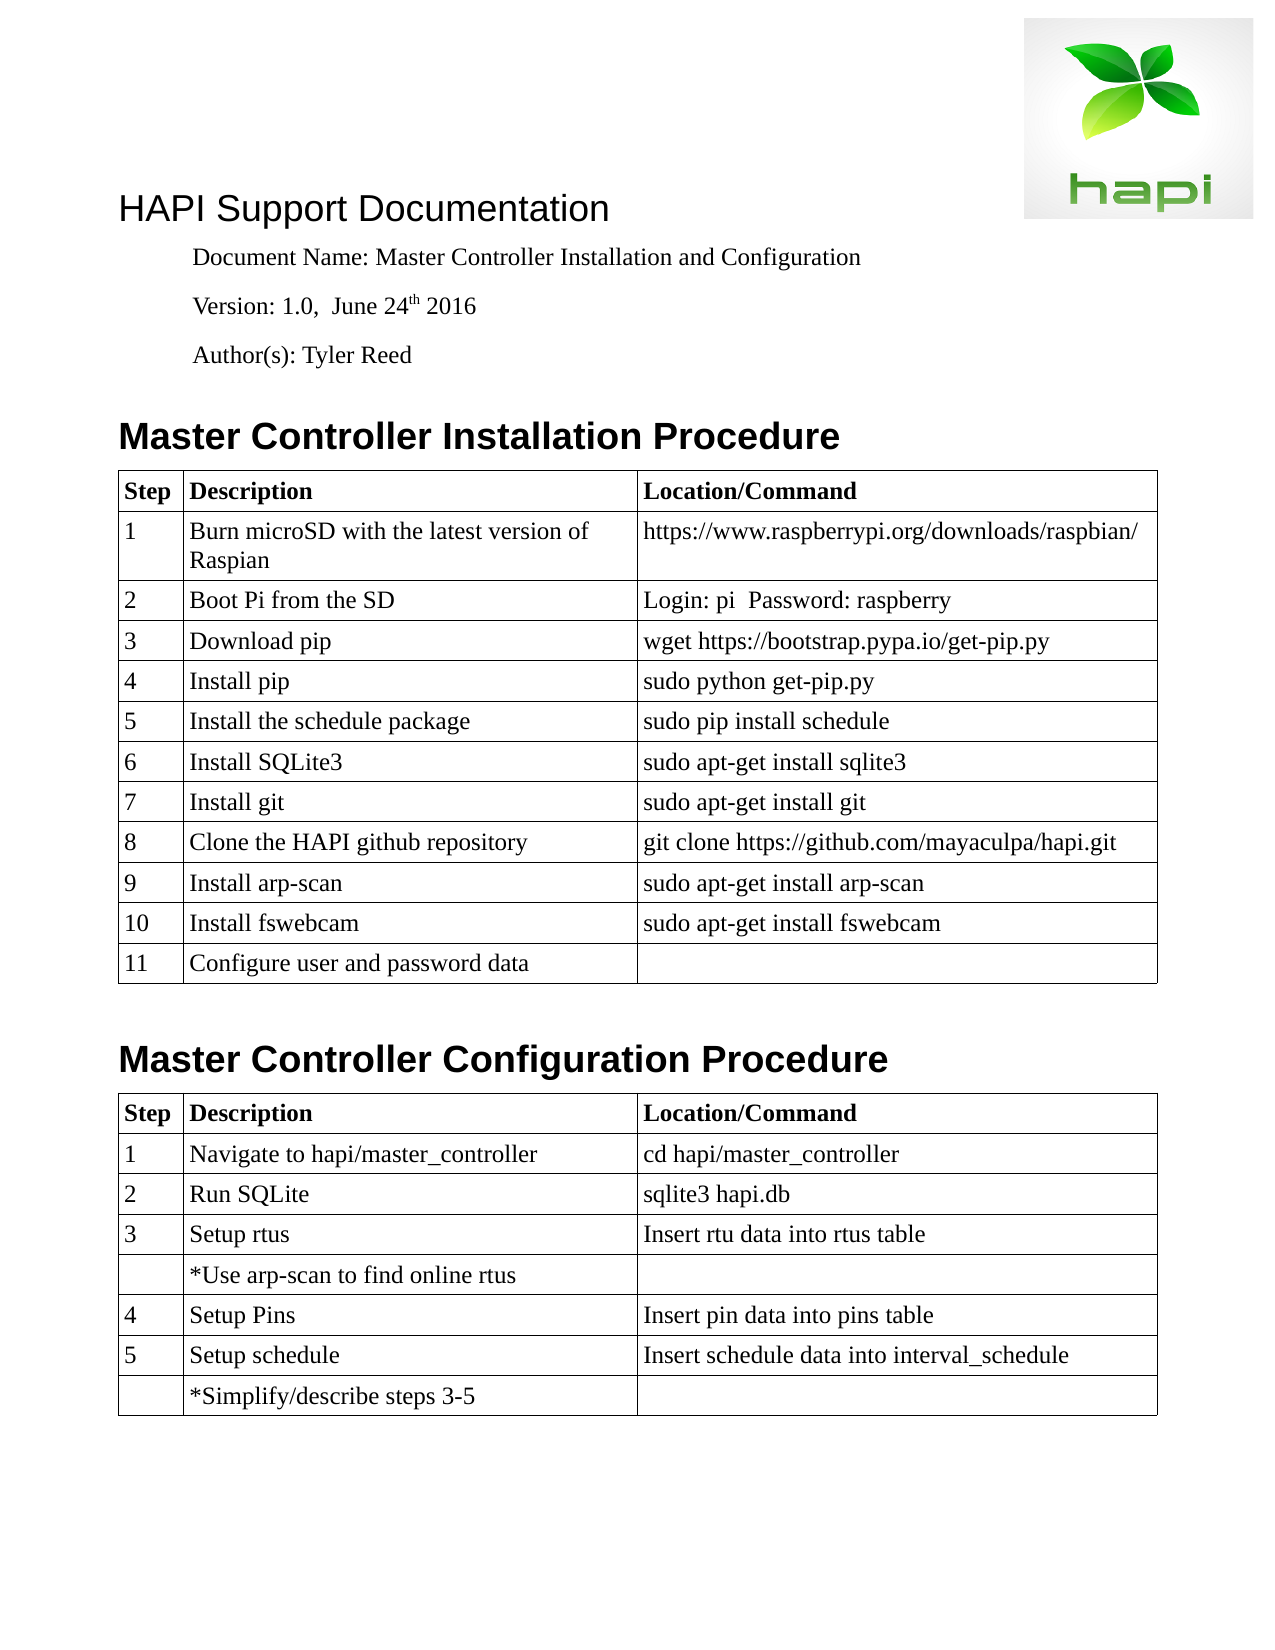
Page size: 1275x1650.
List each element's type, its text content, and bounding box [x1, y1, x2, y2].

table_header Location/Command [638, 1094, 1157, 1133]
table_cell Insert rtu data into rtus table [638, 1215, 1157, 1254]
table_cell [119, 1255, 183, 1294]
table_cell 4 [119, 1295, 183, 1334]
table_header Description [184, 471, 637, 511]
subtitle Master Controller Configuration Procedure [118, 1037, 1157, 1080]
subtitle Master Controller Installation Procedure [118, 414, 1157, 458]
table_cell 8 [119, 822, 183, 862]
table_cell *Simplify/describe steps 3-5 [184, 1376, 637, 1415]
table_cell sudo apt-get install fswebcam [638, 903, 1157, 942]
table_cell 3 [119, 621, 183, 660]
table_cell sudo apt-get install sqlite3 [638, 742, 1157, 781]
table_cell Install git [184, 782, 637, 821]
table_cell Insert pin data into pins table [638, 1295, 1157, 1334]
table_cell sudo apt-get install arp-scan [638, 863, 1157, 902]
table_cell [119, 1376, 183, 1415]
table_cell *Use arp-scan to find online rtus [184, 1255, 637, 1294]
table_cell Login: pi Password: raspberry [638, 581, 1157, 620]
table_cell Insert schedule data into interval_schedule [638, 1336, 1157, 1375]
table_cell 2 [119, 1174, 183, 1214]
table_header Step [119, 1094, 183, 1133]
table_cell sudo pip install schedule [638, 702, 1157, 741]
table_cell sudo python get-pip.py [638, 661, 1157, 701]
table_cell Boot Pi from the SD [184, 581, 637, 620]
table_cell 1 [119, 512, 183, 579]
table_cell Navigate to hapi/master_controller [184, 1134, 637, 1173]
table_cell git clone https://github.com/mayaculpa/hapi.git [638, 822, 1157, 862]
table_cell Download pip [184, 621, 637, 660]
table_cell Setup rtus [184, 1215, 637, 1254]
table_cell Run SQLite [184, 1174, 637, 1214]
table_header Step [119, 471, 183, 511]
text Version: 1.0, June 24th 2016 [192, 291, 1157, 320]
table_cell Clone the HAPI github repository [184, 822, 637, 862]
table_cell cd hapi/master_controller [638, 1134, 1157, 1173]
table_cell 6 [119, 742, 183, 781]
table_cell sqlite3 hapi.db [638, 1174, 1157, 1214]
table_cell Install SQLite3 [184, 742, 637, 781]
table_cell 2 [119, 581, 183, 620]
table_cell 4 [119, 661, 183, 701]
table_header Description [184, 1094, 637, 1133]
table_cell Burn microSD with the latest version of Raspian [184, 512, 637, 579]
table_cell sudo apt-get install git [638, 782, 1157, 821]
table_cell [638, 944, 1157, 983]
table_cell Setup schedule [184, 1336, 637, 1375]
table_cell https://www.raspberrypi.org/downloads/raspbian/ [638, 512, 1157, 579]
table_cell 5 [119, 1336, 183, 1375]
table_cell Install pip [184, 661, 637, 701]
text Document Name: Master Controller Installation and Configuration [192, 242, 1157, 271]
table_header Location/Command [638, 471, 1157, 511]
table_cell 3 [119, 1215, 183, 1254]
table_cell 7 [119, 782, 183, 821]
table_cell 10 [119, 903, 183, 942]
picture [1024, 18, 1254, 219]
table_cell [638, 1376, 1157, 1415]
table_cell Configure user and password data [184, 944, 637, 983]
subtitle HAPI Support Documentation [118, 186, 1157, 229]
table_cell Setup Pins [184, 1295, 637, 1334]
table_cell 5 [119, 702, 183, 741]
table_cell 1 [119, 1134, 183, 1173]
table_cell 11 [119, 944, 183, 983]
table_cell 9 [119, 863, 183, 902]
text Author(s): Tyler Reed [192, 340, 1157, 369]
table_cell [638, 1255, 1157, 1294]
table_cell Install the schedule package [184, 702, 637, 741]
table_cell Install arp-scan [184, 863, 637, 902]
table_cell Install fswebcam [184, 903, 637, 942]
table_cell wget https://bootstrap.pypa.io/get-pip.py [638, 621, 1157, 660]
